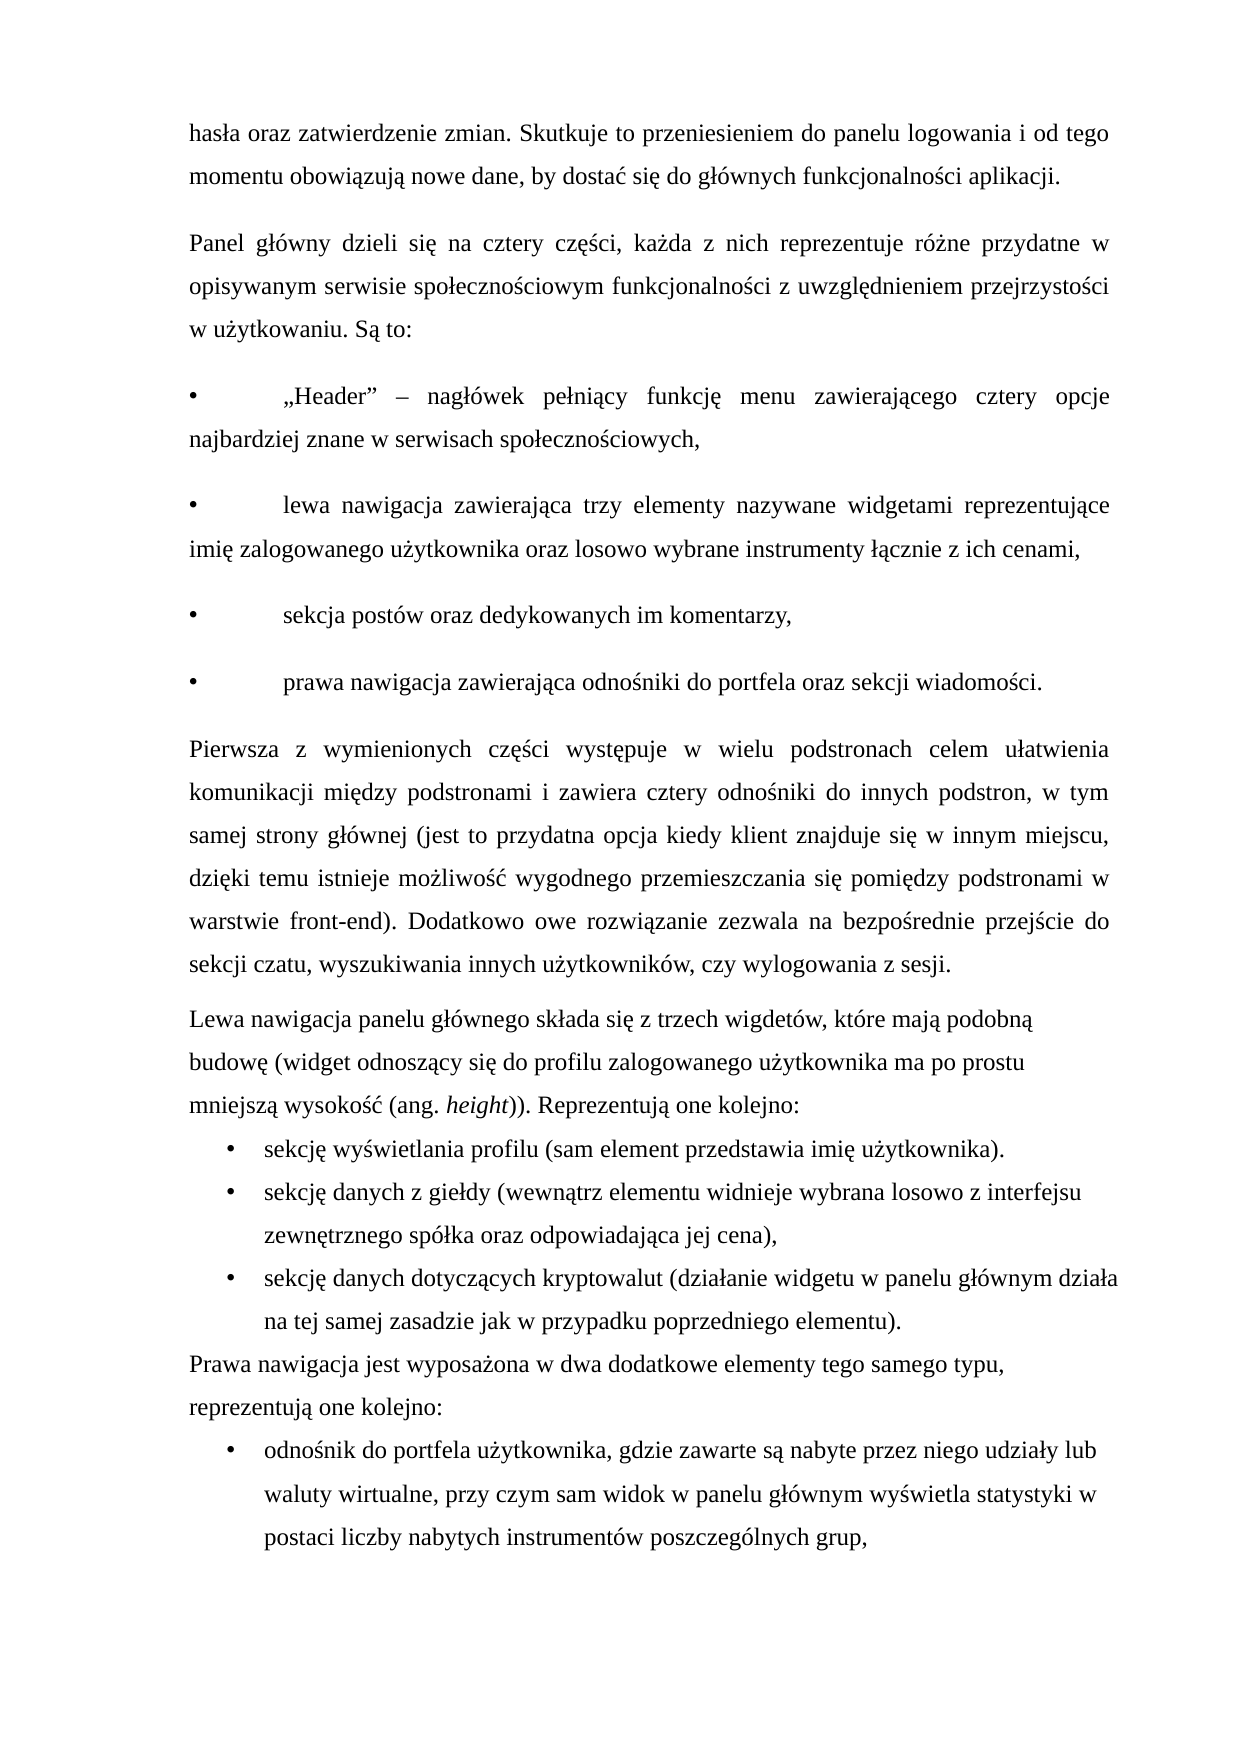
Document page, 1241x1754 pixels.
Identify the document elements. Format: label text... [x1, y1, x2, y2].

text Panel główny dzieli się na cztery części, każda z nich reprezentuje różne przydatne w opisywanym serwisie społecznościowym funkcjonalności z uwzględnieniem przejrzystości w użytkowaniu. Są to: [189, 228, 1110, 343]
text Pierwsza z wymienionych części występuje w wielu podstronach celem ułatwienia komunikacji między podstronami i zawiera cztery odnośniki do innych podstron, w tym samej strony głównej (jest to przydatna opcja kiedy klient znajduje się w innym miejscu, dzięki temu istnieje możliwość wygodnego przemieszczania się pomiędzy podstronami w warstwie front-end). Dodatkowo owe rozwiązanie zezwala na bezpośrednie przejście do sekcji czatu, wyszukiwania innych użytkowników, czy wylogowania z sesji. [189, 734, 1110, 978]
list sekcja postów oraz dedykowanych im komentarzy, [189, 600, 1110, 629]
text Prawa nawigacja jest wyposażona w dwa dodatkowe elementy tego samego typu, reprezentują one kolejno: [189, 1349, 1110, 1421]
list „Header” – nagłówek pełniący funkcję menu zawierającego cztery opcje najbardziej znane w serwisach społecznościowych, [189, 381, 1110, 453]
list prawa nawigacja zawierająca odnośniki do portfela oraz sekcji wiadomości. [189, 667, 1110, 696]
list sekcję danych z giełdy (wewnątrz elementu widnieje wybrana losowo z interfejsu zewnętrznego spółka oraz odpowiadająca jej cena), [226, 1177, 1122, 1249]
text hasła oraz zatwierdzenie zmian. Skutkuje to przeniesieniem do panelu logowania i od tego momentu obowiązują nowe dane, by dostać się do głównych funkcjonalności aplikacji. [189, 118, 1110, 190]
list lewa nawigacja zawierająca trzy elementy nazywane widgetami reprezentujące imię zalogowanego użytkownika oraz losowo wybrane instrumenty łącznie z ich cenami, [189, 491, 1110, 562]
text Lewa nawigacja panelu głównego składa się z trzech wigdetów, które mają podobną budowę (widget odnoszący się do profilu zalogowanego użytkownika ma po prostu mniejszą wysokość (ang. height)). Reprezentują one kolejno: [189, 1004, 1110, 1119]
list sekcję danych dotyczących kryptowalut (działanie widgetu w panelu głównym działa na tej samej zasadzie jak w przypadku poprzedniego elementu). [226, 1263, 1122, 1335]
list sekcję wyświetlania profilu (sam element przedstawia imię użytkownika). [226, 1134, 1122, 1162]
list odnośnik do portfela użytkownika, gdzie zawarte są nabyte przez niego udziały lub waluty wirtualne, przy czym sam widok w panelu głównym wyświetla statystyki w postaci liczby nabytych instrumentów poszczególnych grup, [226, 1436, 1122, 1551]
